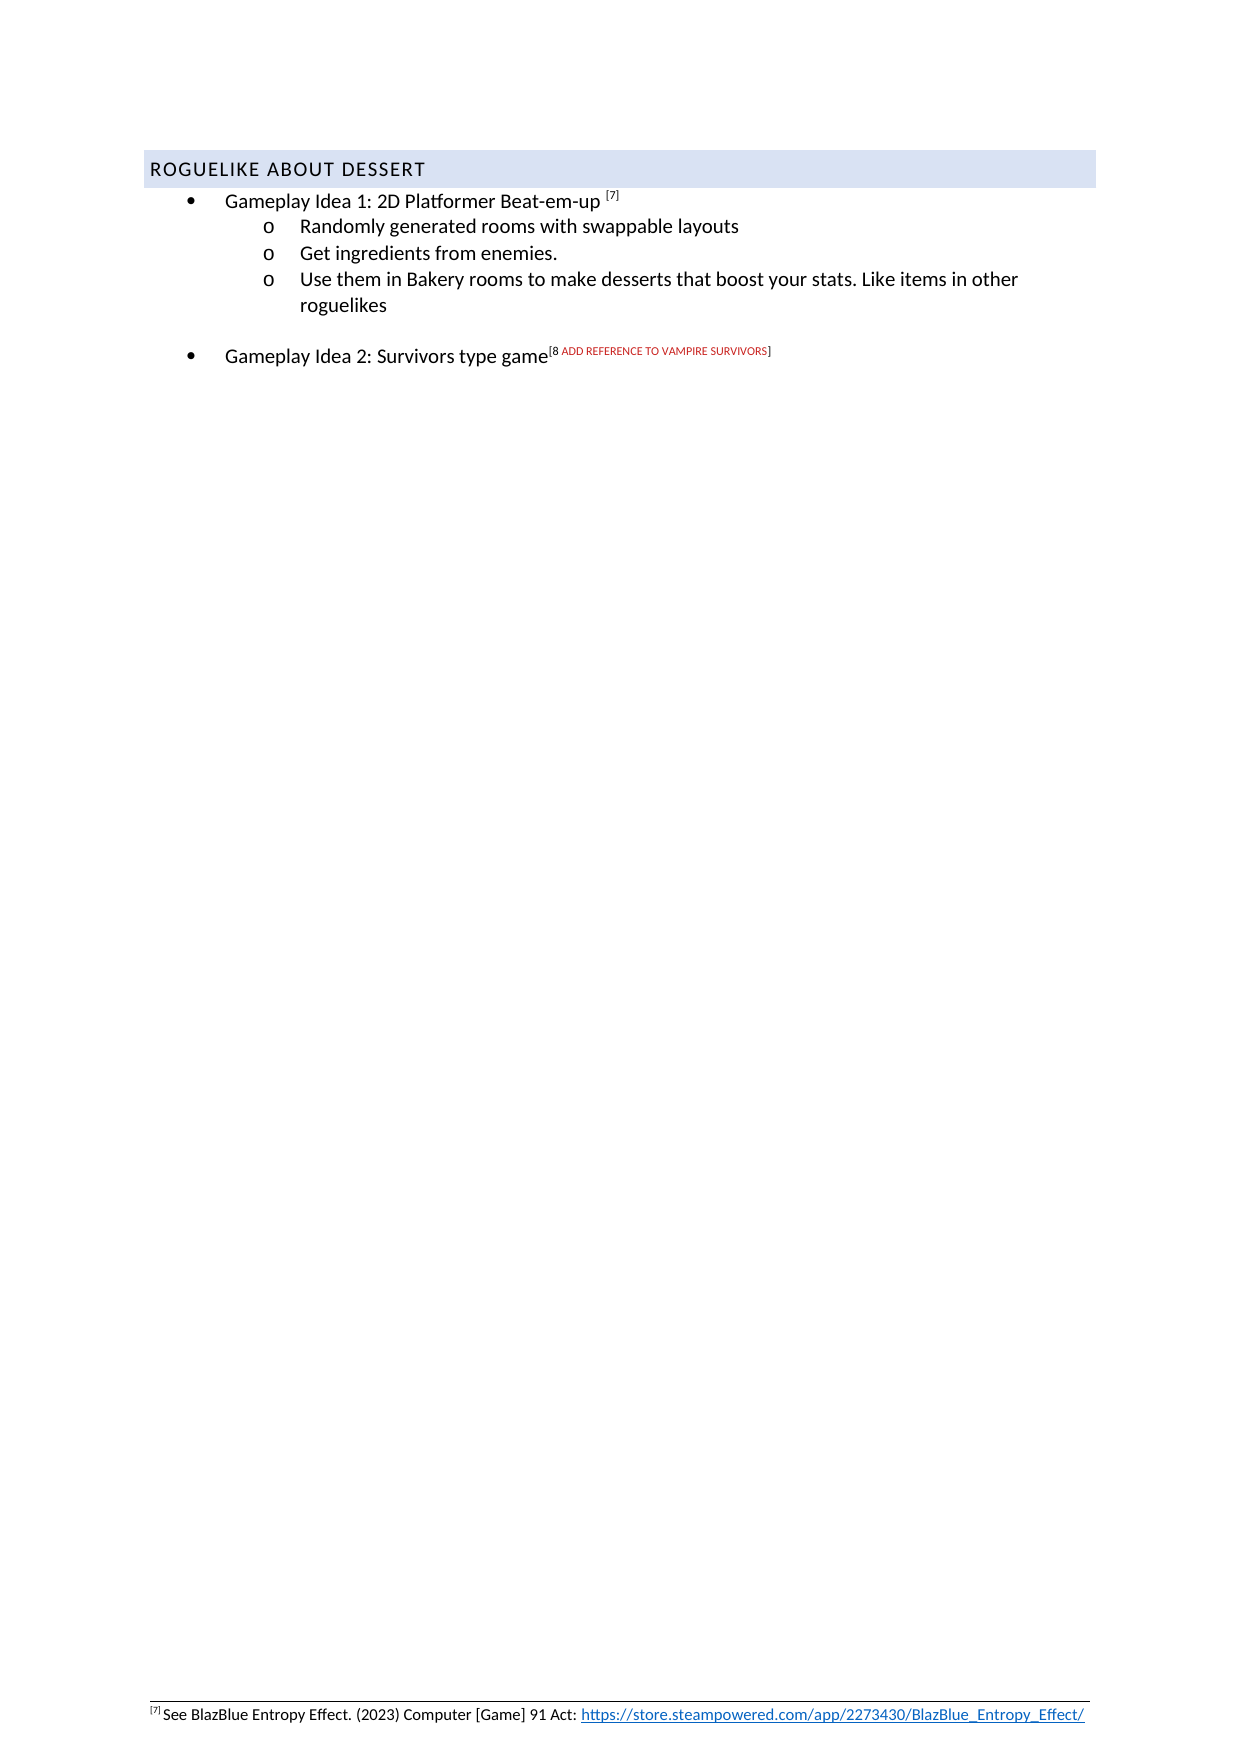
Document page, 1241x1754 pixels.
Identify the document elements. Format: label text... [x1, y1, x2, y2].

list Get ingredients from enemies. [262, 240, 1090, 266]
list Gameplay Idea 2: Survivors type game[8 ADD REFERENCE TO VAMPIRE SURVIVORS] [187, 343, 1090, 369]
list Gameplay Idea 1: 2D Platformer Beat-em-up [7] [187, 188, 1090, 213]
subtitle Roguelike About Dessert [150, 156, 1090, 182]
list Randomly generated rooms with swappable layouts [262, 213, 1090, 240]
list Use them in Bakery rooms to make desserts that boost your stats. Like items in other roguelikes [262, 266, 1090, 318]
